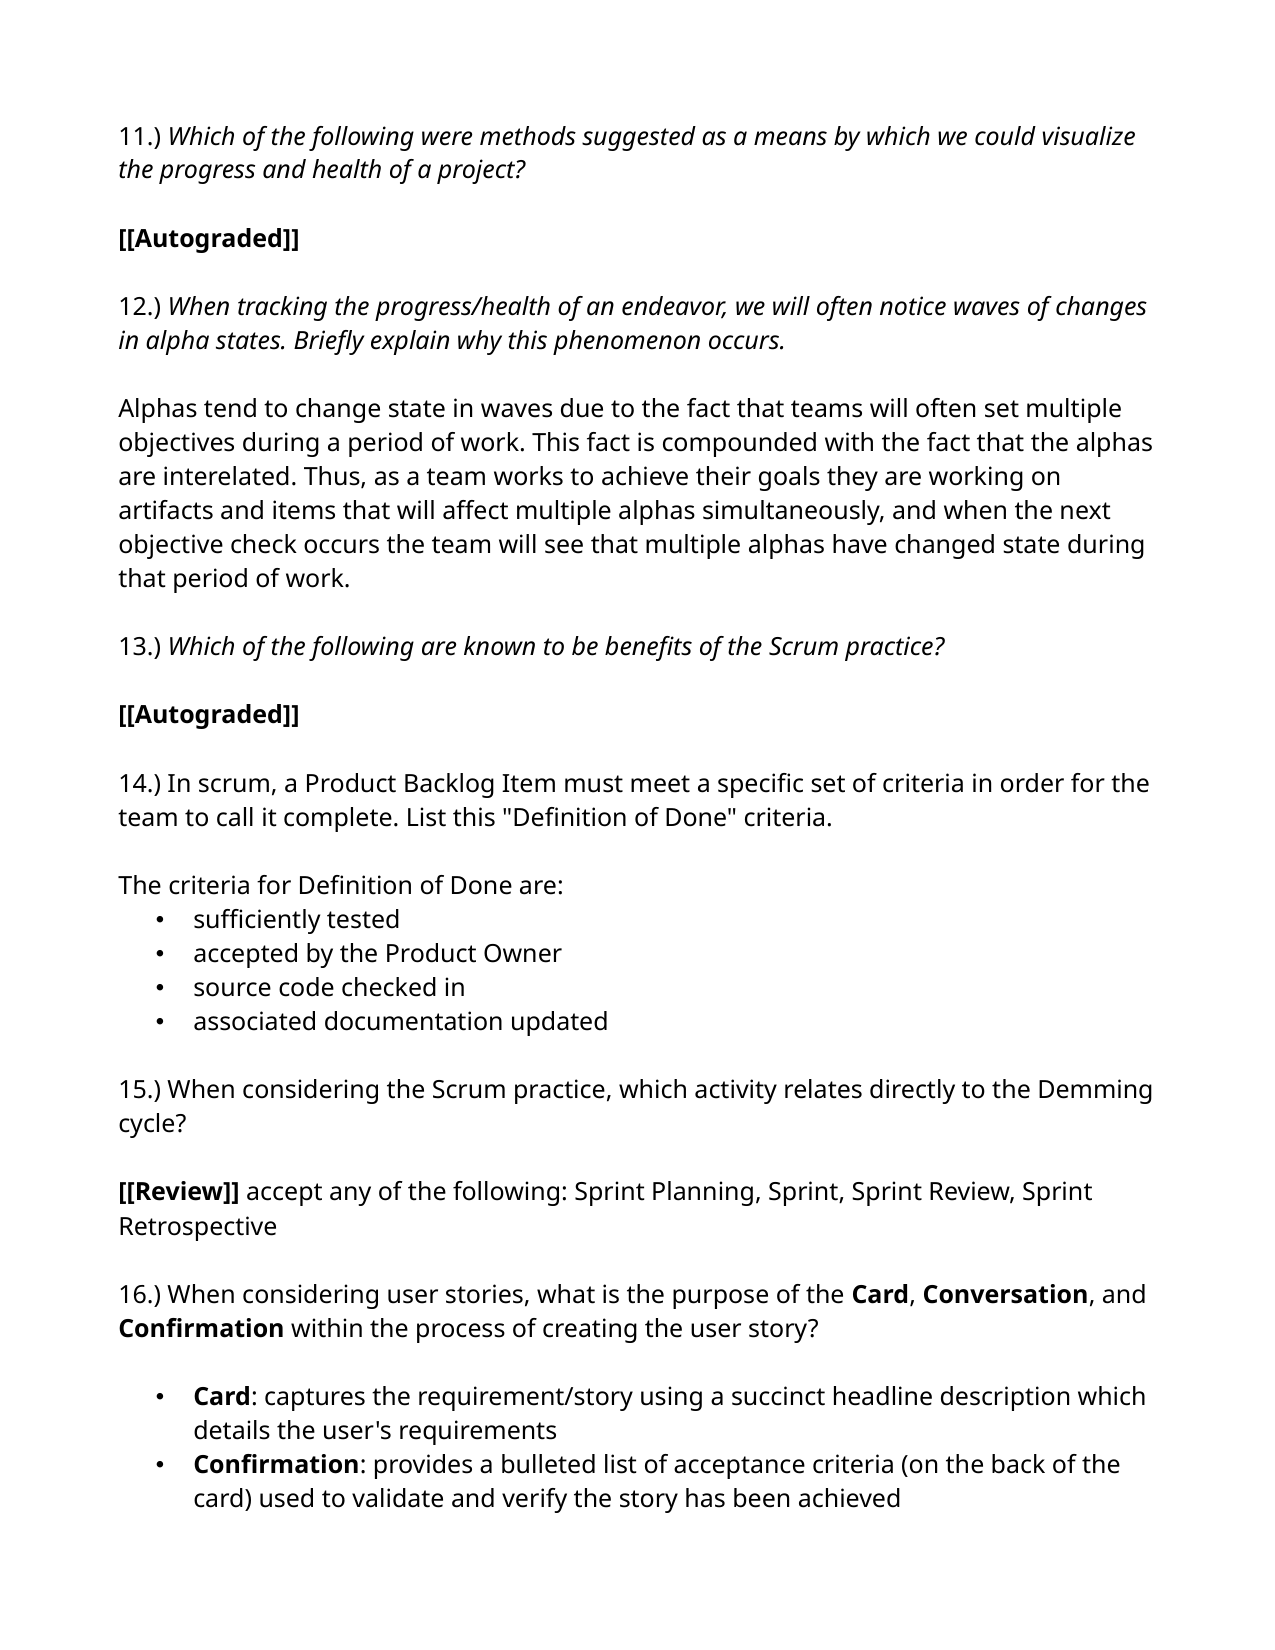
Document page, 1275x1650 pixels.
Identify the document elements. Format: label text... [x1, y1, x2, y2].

text 13.) Which of the following are known to be benefits of the Scrum practice? [118, 629, 1157, 663]
list Card: captures the requirement/story using a succinct headline description which details the user's requirements [156, 1378, 1157, 1447]
text [[Autograded]] [118, 697, 1157, 731]
list source code checked in [156, 970, 1157, 1004]
text 12.) When tracking the progress/health of an endeavor, we will often notice waves of changes in alpha states. Briefly explain why this phenomenon occurs. [118, 288, 1157, 357]
text [[Review]] accept any of the following: Sprint Planning, Sprint, Sprint Review, Sprint Retrospective [118, 1174, 1157, 1242]
list accepted by the Product Owner [156, 936, 1157, 970]
text 15.) When considering the Scrum practice, which activity relates directly to the Demming cycle? [118, 1072, 1157, 1140]
text 14.) In scrum, a Product Backlog Item must meet a specific set of criteria in order for the team to call it complete. List this "Definition of Done" criteria. [118, 765, 1157, 833]
text The criteria for Definition of Done are: [118, 867, 1157, 902]
list Confirmation: provides a bulleted list of acceptance criteria (on the back of the card) used to validate and verify the story has been achieved [156, 1447, 1157, 1515]
list sufficiently tested [156, 902, 1157, 936]
text Alphas tend to change state in waves due to the fact that teams will often set multiple objectives during a period of work. This fact is compounded with the fact that the alphas are interelated. Thus, as a team works to achieve their goals they are working on artifacts and items that will affect multiple alphas simultaneously, and when the next objective check occurs the team will see that multiple alphas have changed state during that period of work. [118, 391, 1157, 595]
text 16.) When considering user stories, what is the purpose of the Card, Conversation, and Confirmation within the process of creating the user story? [118, 1276, 1157, 1344]
list associated documentation updated [156, 1004, 1157, 1038]
text [[Autograded]] [118, 220, 1157, 254]
text 11.) Which of the following were methods suggested as a means by which we could visualize the progress and health of a project? [118, 118, 1157, 186]
